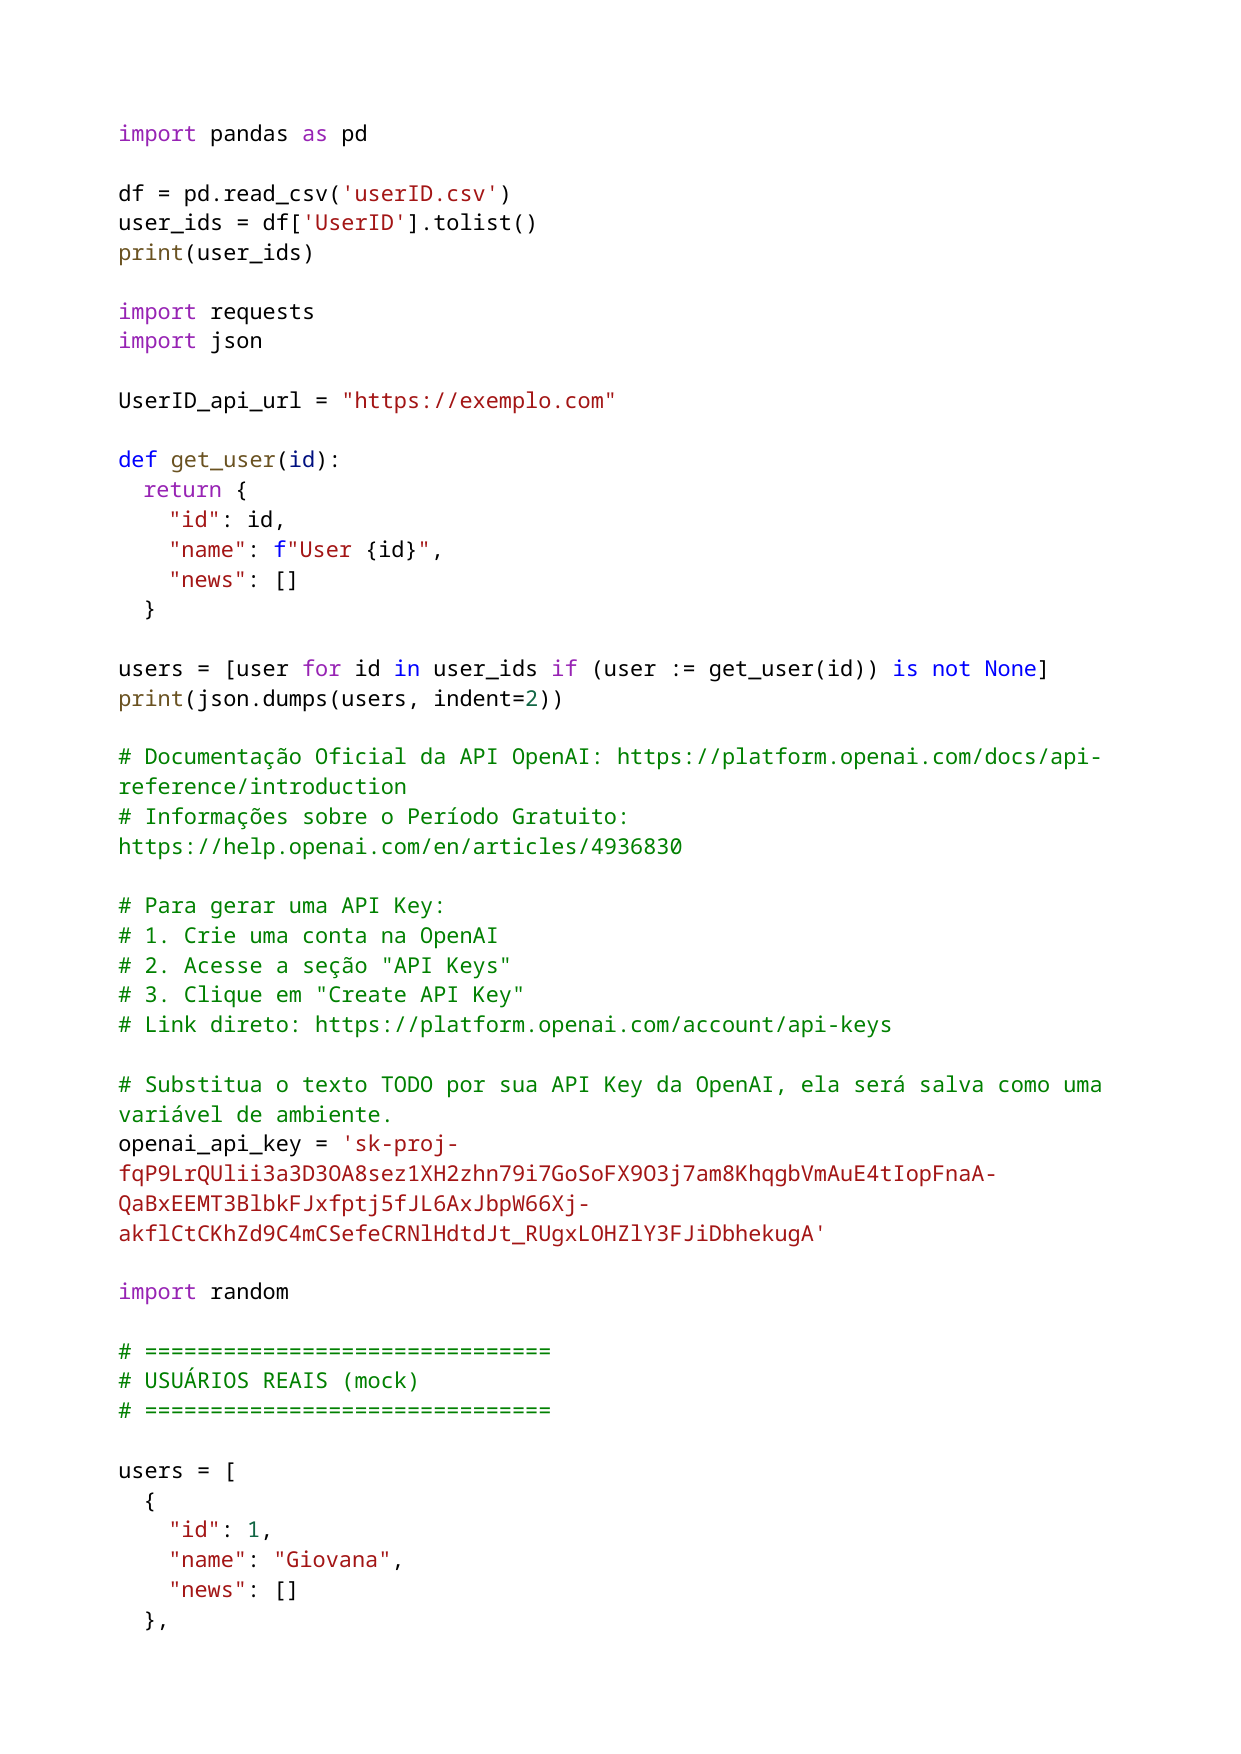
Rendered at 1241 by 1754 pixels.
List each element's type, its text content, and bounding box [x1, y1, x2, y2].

text "id": id, [118, 504, 1122, 534]
text import pandas as pd [118, 118, 1122, 148]
text # 1. Crie uma conta na OpenAI [118, 920, 1122, 950]
text # Substitua o texto TODO por sua API Key da OpenAI, ela será salva como uma variável de ambiente. [118, 1069, 1122, 1128]
text import requests [118, 296, 1122, 326]
text # Documentação Oficial da API OpenAI: https://platform.openai.com/docs/api-reference/introduction [118, 741, 1122, 801]
text import random [118, 1276, 1122, 1306]
text }, [118, 1604, 1122, 1633]
text # =============================== [118, 1395, 1122, 1425]
text print(user_ids) [118, 237, 1122, 267]
text "news": [] [118, 1574, 1122, 1604]
text users = [user for id in user_ids if (user := get_user(id)) is not None] [118, 653, 1122, 683]
text "id": 1, [118, 1514, 1122, 1544]
text df = pd.read_csv('userID.csv') [118, 178, 1122, 207]
text "news": [] [118, 564, 1122, 593]
text "name": f"User {id}", [118, 534, 1122, 564]
text print(json.dumps(users, indent=2)) [118, 683, 1122, 712]
text user_ids = df['UserID'].tolist() [118, 207, 1122, 237]
text return { [118, 474, 1122, 504]
text { [118, 1484, 1122, 1514]
text # Para gerar uma API Key: [118, 890, 1122, 920]
text # Informações sobre o Período Gratuito: https://help.openai.com/en/articles/4936830 [118, 801, 1122, 860]
text # 3. Clique em "Create API Key" [118, 979, 1122, 1009]
text UserID_api_url = "https://exemplo.com" [118, 385, 1122, 415]
text "name": "Giovana", [118, 1544, 1122, 1574]
text # 2. Acesse a seção "API Keys" [118, 950, 1122, 979]
text # =============================== [118, 1336, 1122, 1366]
text import json [118, 326, 1122, 355]
text def get_user(id): [118, 444, 1122, 474]
text # Link direto: https://platform.openai.com/account/api-keys [118, 1009, 1122, 1039]
text openai_api_key = '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' [118, 1128, 1122, 1247]
text # USUÁRIOS REAIS (mock) [118, 1366, 1122, 1395]
text } [118, 593, 1122, 623]
text users = [ [118, 1455, 1122, 1484]
